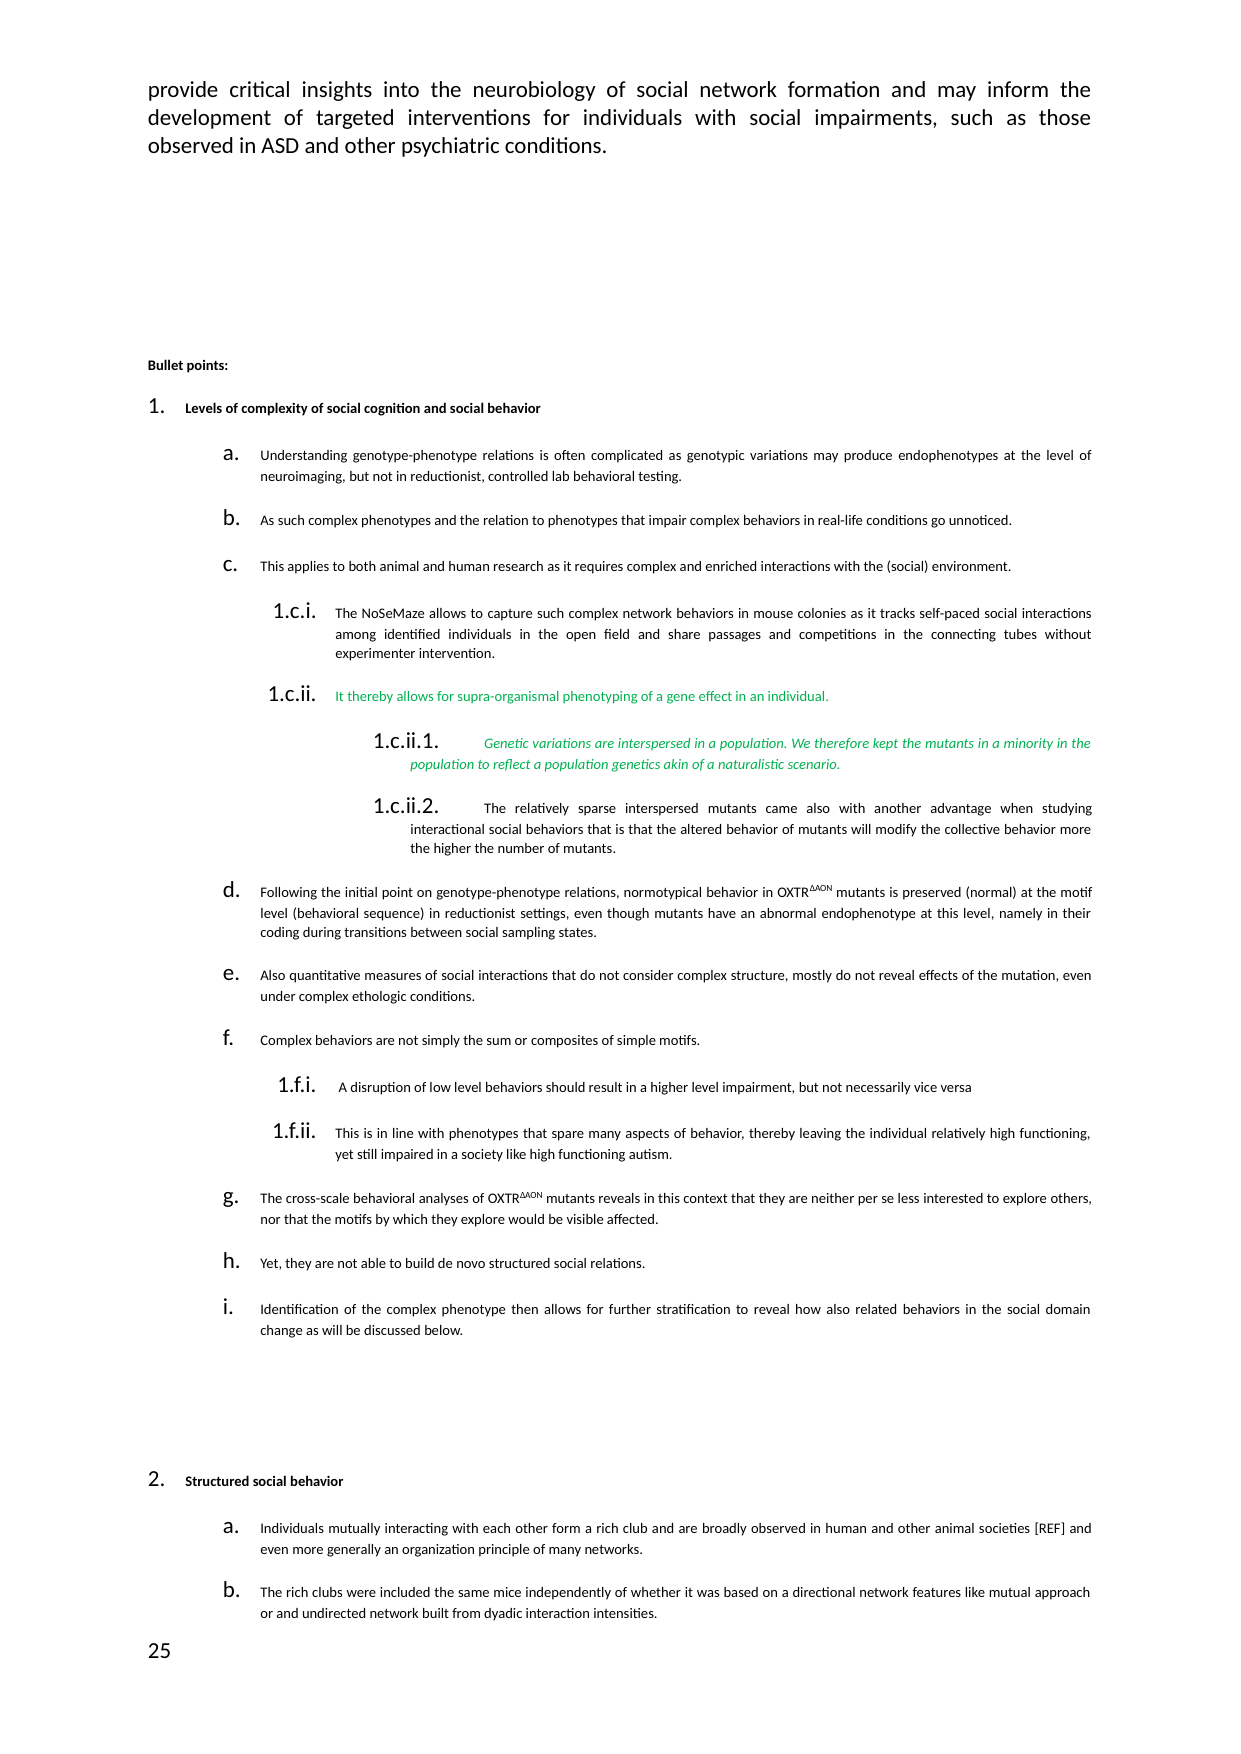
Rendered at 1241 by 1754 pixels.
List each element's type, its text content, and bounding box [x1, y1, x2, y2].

list The cross-scale behavioral analyses of OXTRΔAON mutants reveals in this context that they are neither per se less interested to explore others, nor that the motifs by which they explore would be visible affected. [223, 1181, 1093, 1228]
list As such complex phenotypes and the relation to phenotypes that impair complex behaviors in real-life conditions go unnoticed. [223, 503, 1093, 531]
text provide critical insights into the neurobiology of social network formation and may inform the development of targeted interventions for individuals with social impairments, such as those observed in ASD and other psychiatric conditions. [148, 75, 1093, 159]
list The NoSeMaze allows to capture such complex network behaviors in mouse colonies as it tracks self-paced social interactions among identified individuals in the open field and share passages and competitions in the connecting tubes without experimenter intervention. [316, 596, 1093, 662]
list The rich clubs were included the same mice independently of whether it was based on a directional network features like mutual approach or and undirected network built from dyadic interaction intensities. [223, 1576, 1093, 1622]
list Structured social behavior [148, 1464, 1093, 1492]
list It thereby allows for supra-organismal phenotyping of a gene effect in an individual. [316, 679, 1093, 708]
list Genetic variations are interspersed in a population. We therefore kept the mutants in a minority in the population to reflect a population genetics akin of a naturalistic scenario. [373, 726, 1093, 773]
list A disruption of low level behaviors should result in a higher level impairment, but not necessarily vice versa [316, 1070, 1093, 1098]
list The relatively sparse interspersed mutants came also with another advantage when studying interactional social behaviors that is that the altered behavior of mutants will modify the collective behavior more the higher the number of mutants. [373, 791, 1093, 857]
list Yet, they are not able to build de novo structured social relations. [223, 1246, 1093, 1274]
list This applies to both animal and human research as it requires complex and enriched interactions with the (social) environment. [223, 549, 1093, 577]
list Following the initial point on genotype-phenotype relations, normotypical behavior in OXTRΔAON mutants is preserved (normal) at the motif level (behavioral sequence) in reductionist settings, even though mutants have an abnormal endophenotype at this level, namely in their coding during transitions between social sampling states. [223, 875, 1093, 941]
list Complex behaviors are not simply the sum or composites of simple motifs. [223, 1023, 1093, 1051]
list Understanding genotype-phenotype relations is often complicated as genotypic variations may produce endophenotypes at the level of neuroimaging, but not in reductionist, controlled lab behavioral testing. [223, 438, 1093, 485]
list Also quantitative measures of social interactions that do not consider complex structure, mostly do not reveal effects of the mutation, even under complex ethologic conditions. [223, 958, 1093, 1005]
text Bullet points: [148, 356, 1093, 373]
list Individuals mutually interacting with each other form a rich club and are broadly observed in human and other animal societies [REF] and even more generally an organization principle of many networks. [223, 1511, 1093, 1558]
list Identification of the complex phenotype then allows for further stratification to reveal how also related behaviors in the social domain change as will be discussed below. [223, 1292, 1093, 1339]
list Levels of complexity of social cognition and social behavior [148, 391, 1093, 419]
list This is in line with phenotypes that spare many aspects of behavior, thereby leaving the individual relatively high functioning, yet still impaired in a society like high functioning autism. [316, 1116, 1093, 1163]
